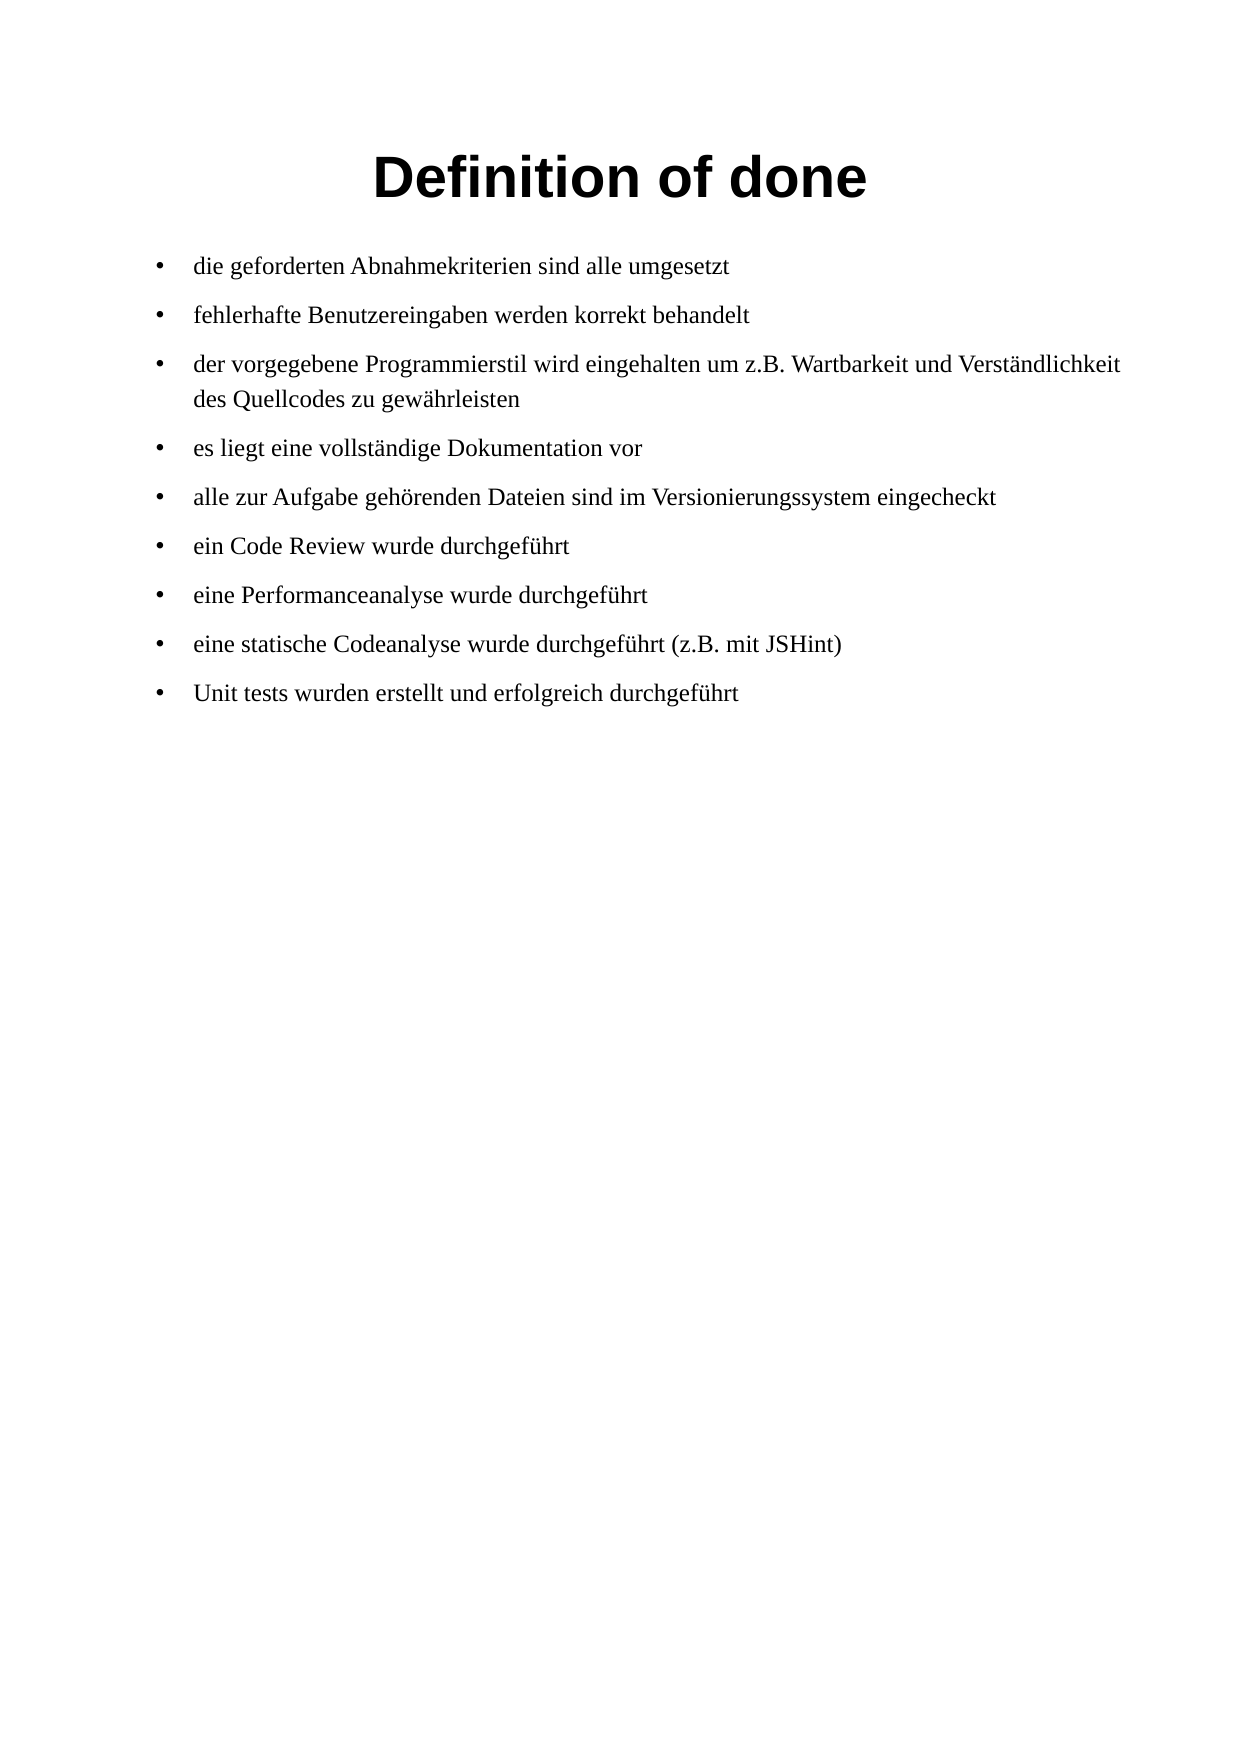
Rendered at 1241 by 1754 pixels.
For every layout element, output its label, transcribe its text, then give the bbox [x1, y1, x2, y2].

list die geforderten Abnahmekriterien sind alle umgesetzt [156, 251, 1122, 280]
list eine Performanceanalyse wurde durchgeführt [156, 580, 1122, 609]
list es liegt eine vollständige Dokumentation vor [156, 433, 1122, 462]
list eine statische Codeanalyse wurde durchgeführt (z.B. mit JSHint) [156, 629, 1122, 658]
list Unit tests wurden erstellt und erfolgreich durchgeführt [156, 678, 1122, 707]
title Definition of done [118, 143, 1122, 210]
list alle zur Aufgabe gehörenden Dateien sind im Versionierungssystem eingecheckt [156, 482, 1122, 511]
list ein Code Review wurde durchgeführt [156, 531, 1122, 560]
list fehlerhafte Benutzereingaben werden korrekt behandelt [156, 301, 1122, 329]
list der vorgegebene Programmierstil wird eingehalten um z.B. Wartbarkeit und Verständlichkeit des Quellcodes zu gewährleisten [156, 349, 1122, 413]
